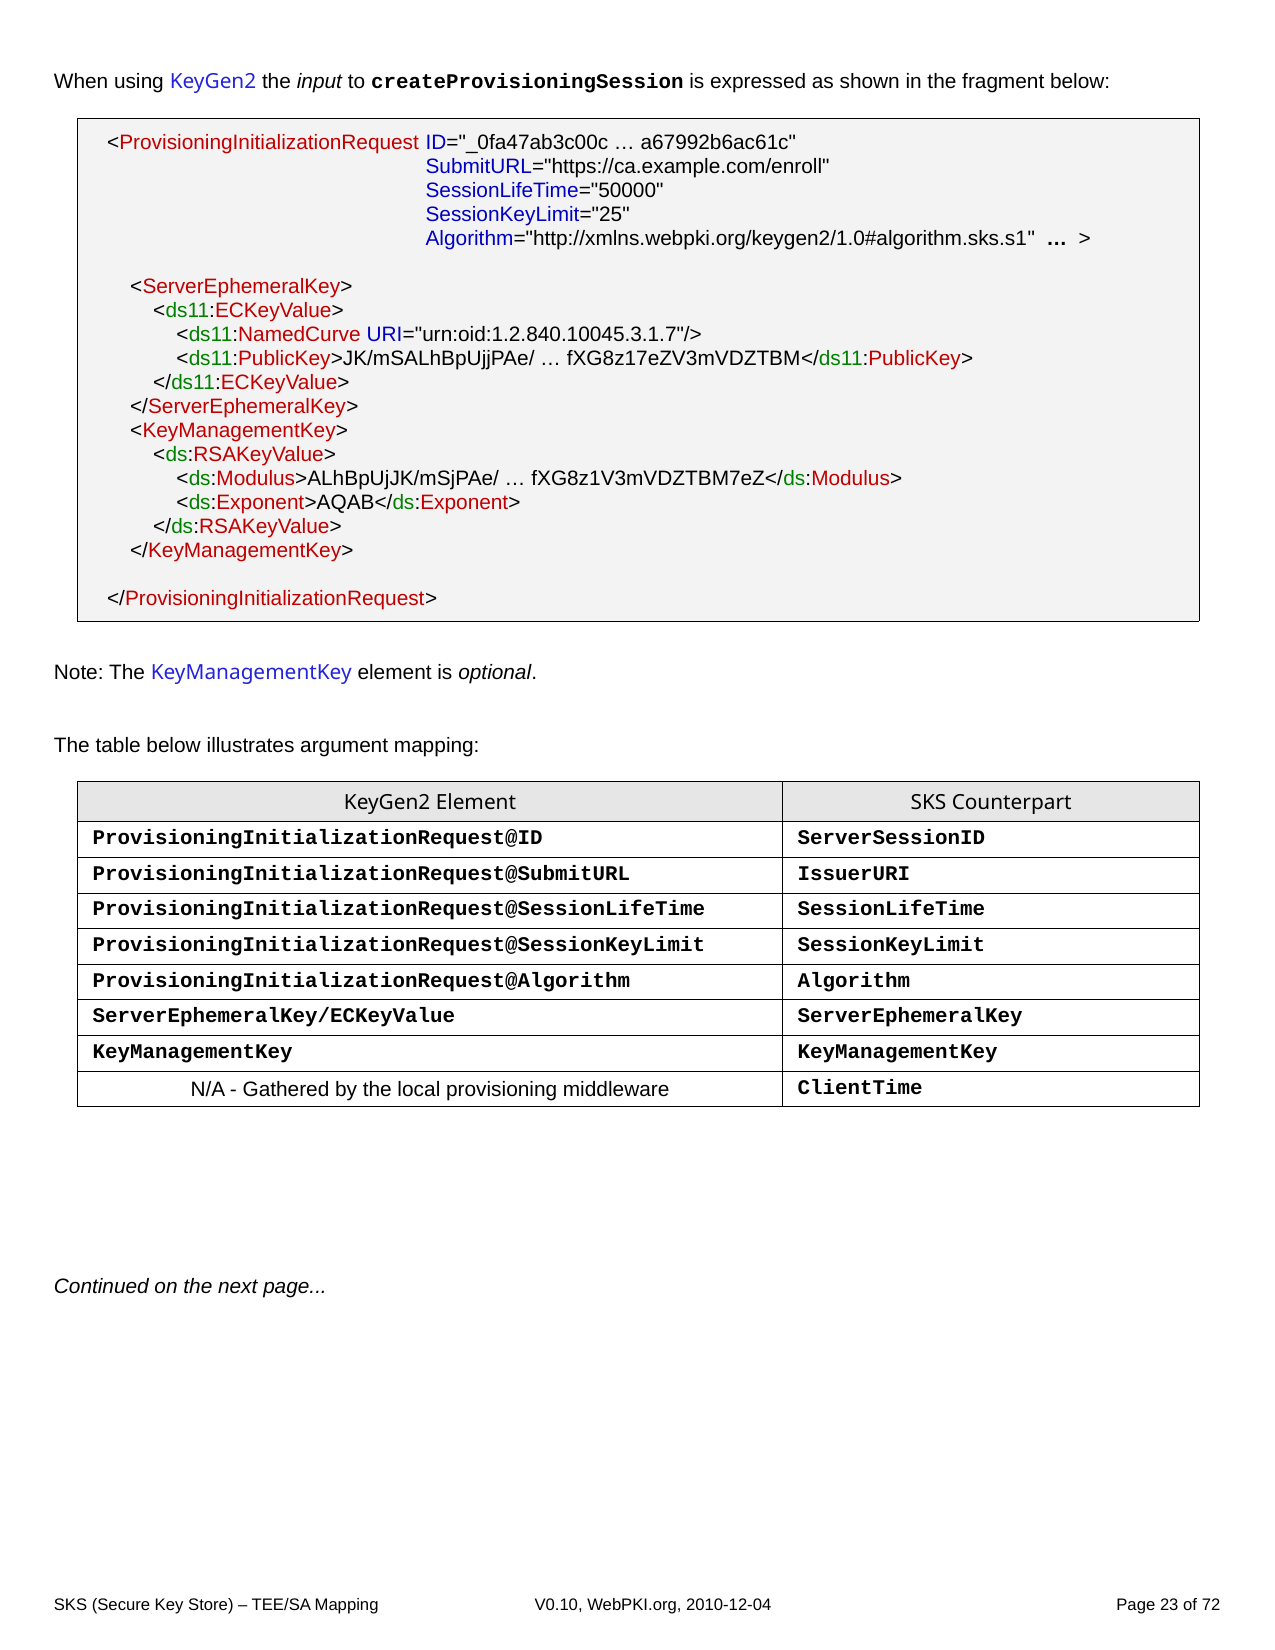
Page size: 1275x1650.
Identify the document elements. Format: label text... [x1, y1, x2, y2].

table_cell ServerSessionID [783, 822, 1199, 857]
table_cell SessionKeyLimit [783, 929, 1199, 964]
table_cell ProvisioningInitializationRequest@Algorithm [78, 965, 782, 999]
table_cell KeyManagementKey [783, 1036, 1199, 1071]
table_cell IssuerURI [783, 858, 1199, 892]
table_cell KeyManagementKey [78, 1036, 782, 1071]
text The table below illustrates argument mapping: [54, 733, 1221, 781]
table_cell ServerEphemeralKey [783, 1000, 1199, 1035]
table_cell ClientTime [783, 1072, 1199, 1106]
table_cell ServerEphemeralKey/ECKeyValue [78, 1000, 782, 1035]
text Note: The KeyManagementKey element is optional. [54, 657, 1221, 685]
table_header SKS Counterpart [783, 782, 1199, 821]
table_cell ProvisioningInitializationRequest@ID [78, 822, 782, 857]
text Continued on the next page... [54, 1273, 1221, 1297]
table_header <ProvisioningInitializationRequest ID="_0fa47ab3c00c … a67992b6ac61c" SubmitURL="https://ca.example.com/enroll" SessionLifeTime="50000" SessionKeyLimit="25" Algorithm="http://xmlns.webpki.org/keygen2/1.0#algorithm.sks.s1" … > <ServerEphemeralKey> <ds11:ECKeyValue> <ds11:NamedCurve URI="urn:oid:1.2.840.10045.3.1.7"/> <ds11:PublicKey>JK/mSALhBpUjjPAe/ … fXG8z17eZV3mVDZTBM</ds11:PublicKey> </ds11:ECKeyValue> </ServerEphemeralKey> <KeyManagementKey> <ds:RSAKeyValue> <ds:Modulus>ALhBpUjJK/mSjPAe/ … fXG8z1V3mVDZTBM7eZ</ds:Modulus> <ds:Exponent>AQAB</ds:Exponent> </ds:RSAKeyValue> </KeyManagementKey> </ProvisioningInitializationRequest> [78, 119, 1199, 621]
table_header KeyGen2 Element [78, 782, 782, 821]
table_cell Algorithm [783, 965, 1199, 999]
text When using KeyGen2 the input to createProvisioningSession is expressed as shown in the fragment below: [54, 66, 1221, 118]
table_cell SessionLifeTime [783, 894, 1199, 928]
table_cell ProvisioningInitializationRequest@SessionLifeTime [78, 894, 782, 928]
table_cell ProvisioningInitializationRequest@SubmitURL [78, 858, 782, 892]
table_cell N/A - Gathered by the local provisioning middleware [78, 1072, 782, 1106]
table_cell ProvisioningInitializationRequest@SessionKeyLimit [78, 929, 782, 964]
